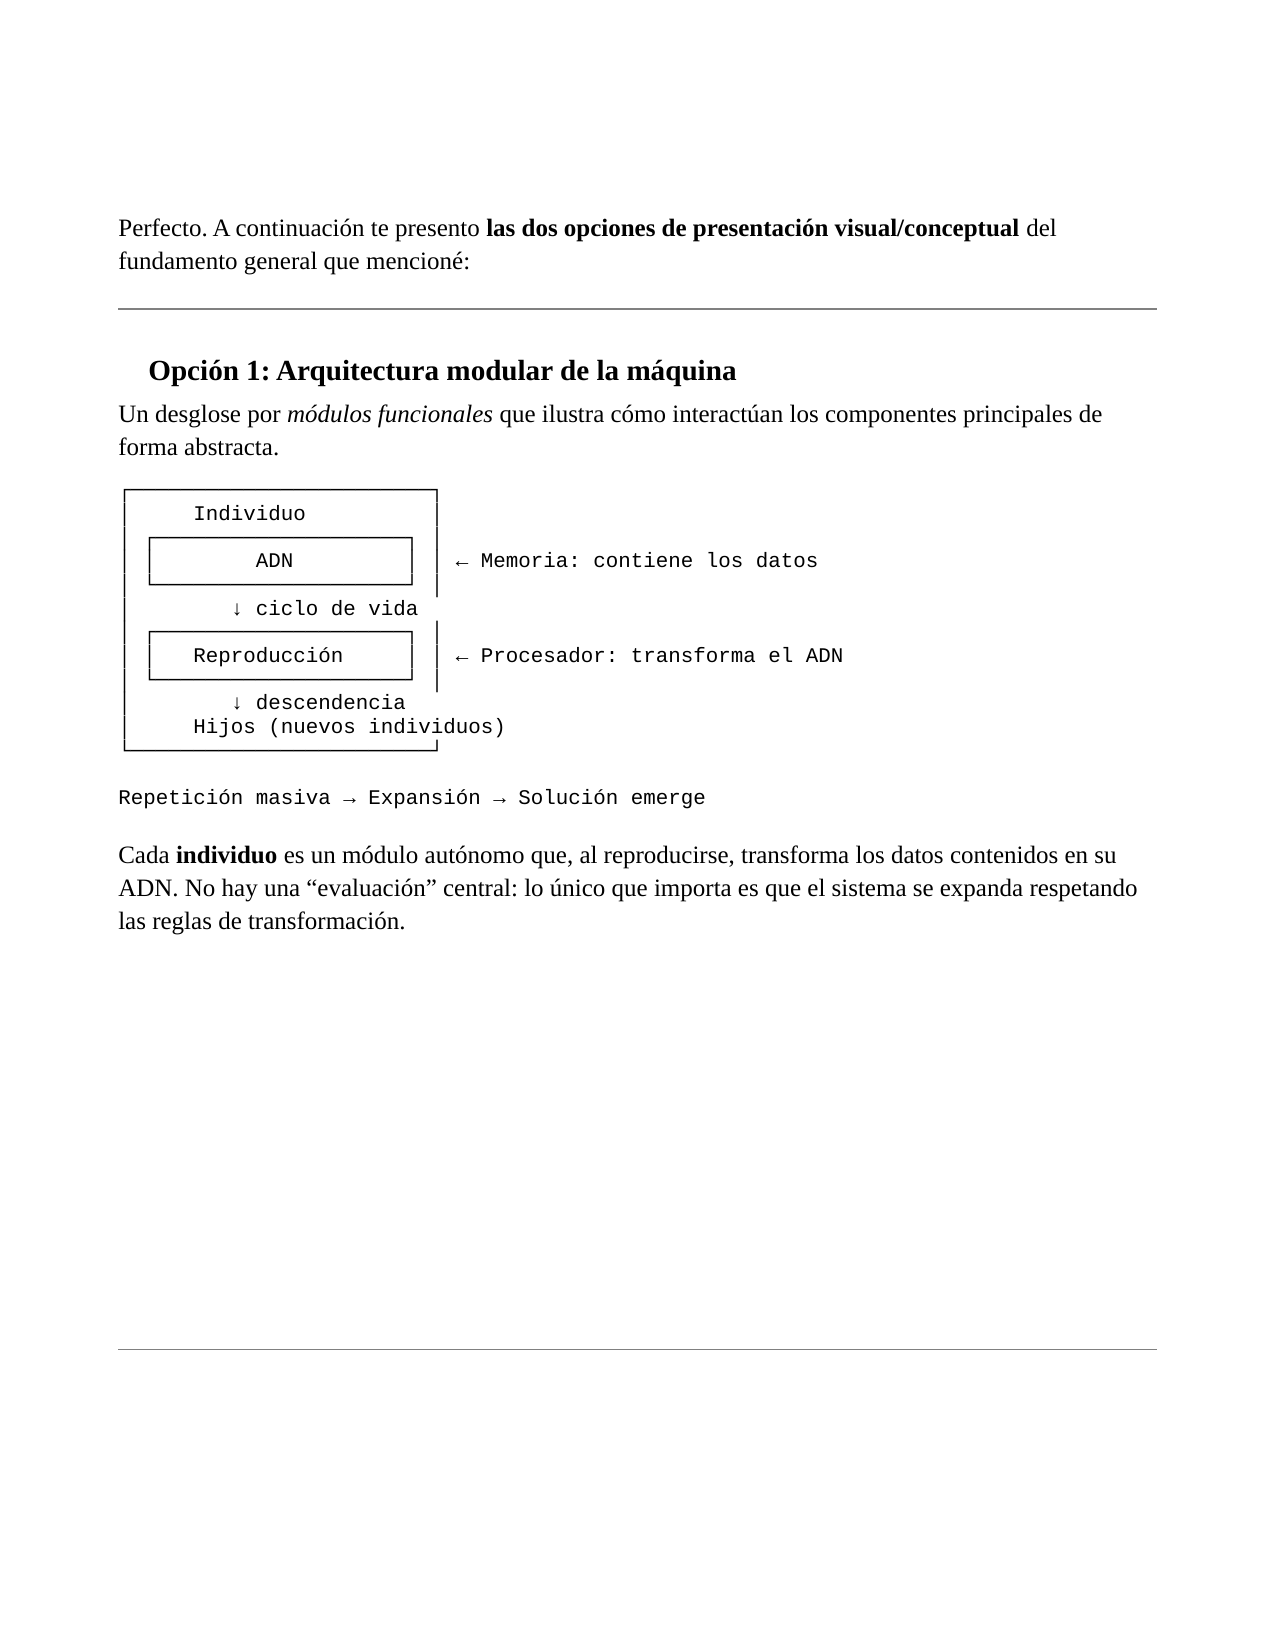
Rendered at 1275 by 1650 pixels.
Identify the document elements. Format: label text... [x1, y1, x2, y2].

text Un desglose por módulos funcionales que ilustra cómo interactúan los componentes principales de forma abstracta. [118, 399, 1157, 461]
text │ └────────────────────┘ │ [118, 574, 1157, 598]
text Perfecto. A continuación te presento las dos opciones de presentación visual/conceptual del fundamento general que mencioné: [118, 213, 1157, 275]
text │ ↓ descendencia [118, 692, 1157, 716]
text Cada individuo es un módulo autónomo que, al reproducirse, transforma los datos contenidos en su ADN. No hay una “evaluación” central: lo único que importa es que el sistema se expanda respetando las reglas de transformación. [118, 840, 1157, 935]
text │ ┌────────────────────┐ │ [125, 527, 436, 550]
text │ └────────────────────┘ │ [150, 669, 411, 679]
text ┌────────────────────────┐ [118, 479, 1157, 503]
text │ └────────────────────┘ │ [437, 669, 1157, 692]
text │ Hijos (nuevos individuos) [125, 716, 1157, 739]
text │ └────────────────────┘ │ [125, 669, 436, 692]
text │ ┌────────────────────┐ │ [437, 527, 1157, 550]
text │ ↓ ciclo de vida [125, 598, 1157, 621]
subtitle 🔧 Opción 1: Arquitectura modular de la máquina [118, 353, 1157, 386]
text │ │ Reproducción │ │ ← Procesador: transforma el ADN [118, 645, 1157, 669]
text │ ┌────────────────────┐ │ [118, 621, 1157, 645]
text │ │ ADN │ │ ← Memoria: contiene los datos [118, 550, 1157, 574]
text Repetición masiva → Expansión → Solución emerge [118, 787, 1157, 811]
text │ Individuo │ [118, 503, 1157, 527]
text │ ┌────────────────────┐ │ [150, 538, 411, 550]
text └────────────────────────┘ [118, 739, 1157, 763]
